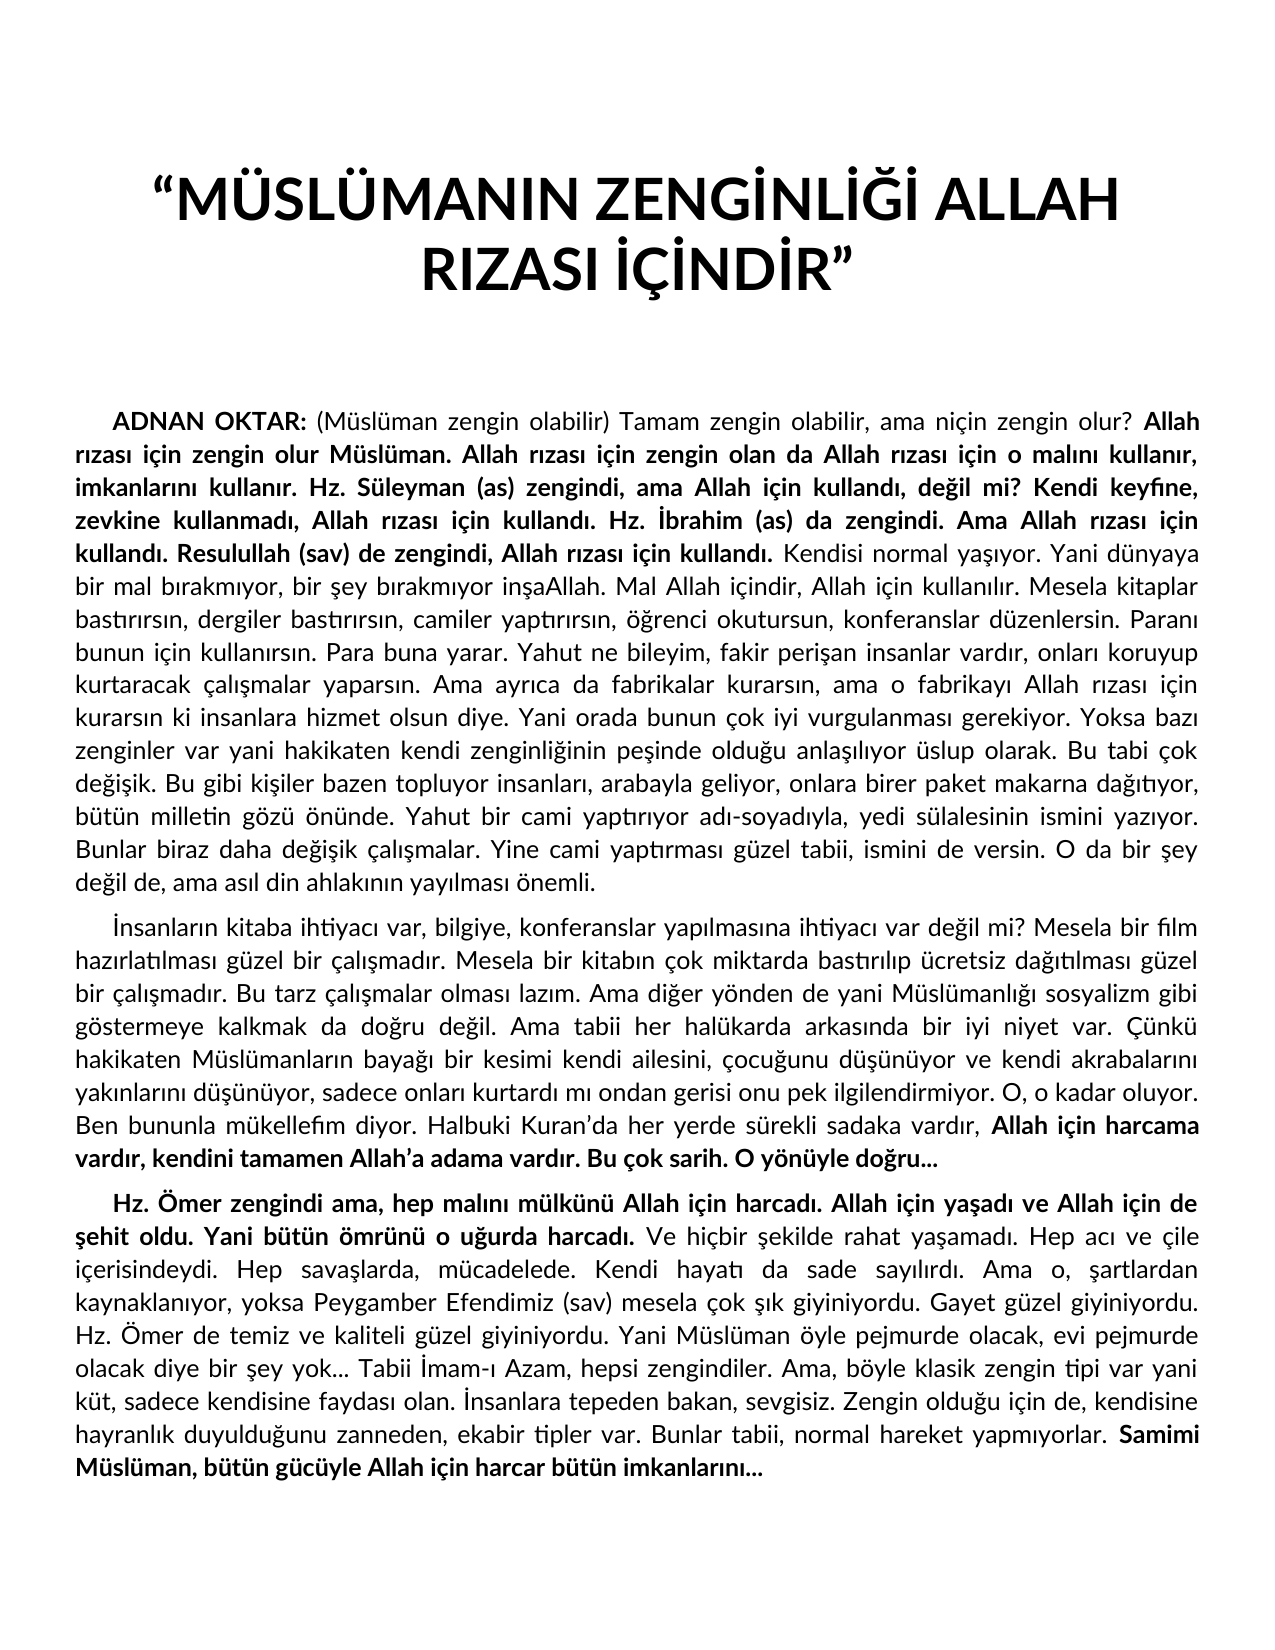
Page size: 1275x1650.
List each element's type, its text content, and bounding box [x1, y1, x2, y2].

text ADNAN OKTAR: (Müslüman zengin olabilir) Tamam zengin olabilir, ama niçin zengin olur? Allah rızası için zengin olur Müslüman. Allah rızası için zengin olan da Allah rızası için o malını kullanır, imkanlarını kullanır. Hz. Süleyman (as) zengindi, ama Allah için kullandı, değil mi? Kendi keyfine, zevkine kullanmadı, Allah rızası için kullandı. Hz. İbrahim (as) da zengindi. Ama Allah rızası için kullandı. Resulullah (sav) de zengindi, Allah rızası için kullandı. Kendisi normal yaşıyor. Yani dünyaya bir mal bırakmıyor, bir şey bırakmıyor inşaAllah. Mal Allah içindir, Allah için kullanılır. Mesela kitaplar bastırırsın, dergiler bastırırsın, camiler yaptırırsın, öğrenci okutursun, konferanslar düzenlersin. Paranı bunun için kullanırsın. Para buna yarar. Yahut ne bileyim, fakir perişan insanlar vardır, onları koruyup kurtaracak çalışmalar yaparsın. Ama ayrıca da fabrikalar kurarsın, ama o fabrikayı Allah rızası için kurarsın ki insanlara hizmet olsun diye. Yani orada bunun çok iyi vurgulanması gerekiyor. Yoksa bazı zenginler var yani hakikaten kendi zenginliğinin peşinde olduğu anlaşılıyor üslup olarak. Bu tabi çok değişik. Bu gibi kişiler bazen topluyor insanları, arabayla geliyor, onlara birer paket makarna dağıtıyor, bütün milletin gözü önünde. Yahut bir cami yaptırıyor adı-soyadıyla, yedi sülalesinin ismini yazıyor. Bunlar biraz daha değişik çalışmalar. Yine cami yaptırması güzel tabii, ismini de versin. O da bir şey değil de, ama asıl din ahlakının yayılması önemli. [75, 406, 1200, 897]
text İnsanların kitaba ihtiyacı var, bilgiye, konferanslar yapılmasına ihtiyacı var değil mi? Mesela bir film hazırlatılması güzel bir çalışmadır. Mesela bir kitabın çok miktarda bastırılıp ücretsiz dağıtılması güzel bir çalışmadır. Bu tarz çalışmalar olması lazım. Ama diğer yönden de yani Müslümanlığı sosyalizm gibi göstermeye kalkmak da doğru değil. Ama tabii her halükarda arkasında bir iyi niyet var. Çünkü hakikaten Müslümanların bayağı bir kesimi kendi ailesini, çocuğunu düşünüyor ve kendi akrabalarını yakınlarını düşünüyor, sadece onları kurtardı mı ondan gerisi onu pek ilgilendirmiyor. O, o kadar oluyor. Ben bununla mükellefim diyor. Halbuki Kuran’da her yerde sürekli sadaka vardır, Allah için harcama vardır, kendini tamamen Allah’a adama vardır. Bu çok sarih. O yönüyle doğru... [75, 912, 1200, 1172]
subtitle “MÜSLÜMANIN ZENGİNLİĞİ ALLAH RIZASI İÇİNDİR” [75, 162, 1200, 302]
text Hz. Ömer zengindi ama, hep malını mülkünü Allah için harcadı. Allah için yaşadı ve Allah için de şehit oldu. Yani bütün ömrünü o uğurda harcadı. Ve hiçbir şekilde rahat yaşamadı. Hep acı ve çile içerisindeydi. Hep savaşlarda, mücadelede. Kendi hayatı da sade sayılırdı. Ama o, şartlardan kaynaklanıyor, yoksa Peygamber Efendimiz (sav) mesela çok şık giyiniyordu. Gayet güzel giyiniyordu. Hz. Ömer de temiz ve kaliteli güzel giyiniyordu. Yani Müslüman öyle pejmurde olacak, evi pejmurde olacak diye bir şey yok... Tabii İmam-ı Azam, hepsi zengindiler. Ama, böyle klasik zengin tipi var yani küt, sadece kendisine faydası olan. İnsanlara tepeden bakan, sevgisiz. Zengin olduğu için de, kendisine hayranlık duyulduğunu zanneden, ekabir tipler var. Bunlar tabii, normal hareket yapmıyorlar. Samimi Müslüman, bütün gücüyle Allah için harcar bütün imkanlarını... [75, 1188, 1200, 1481]
